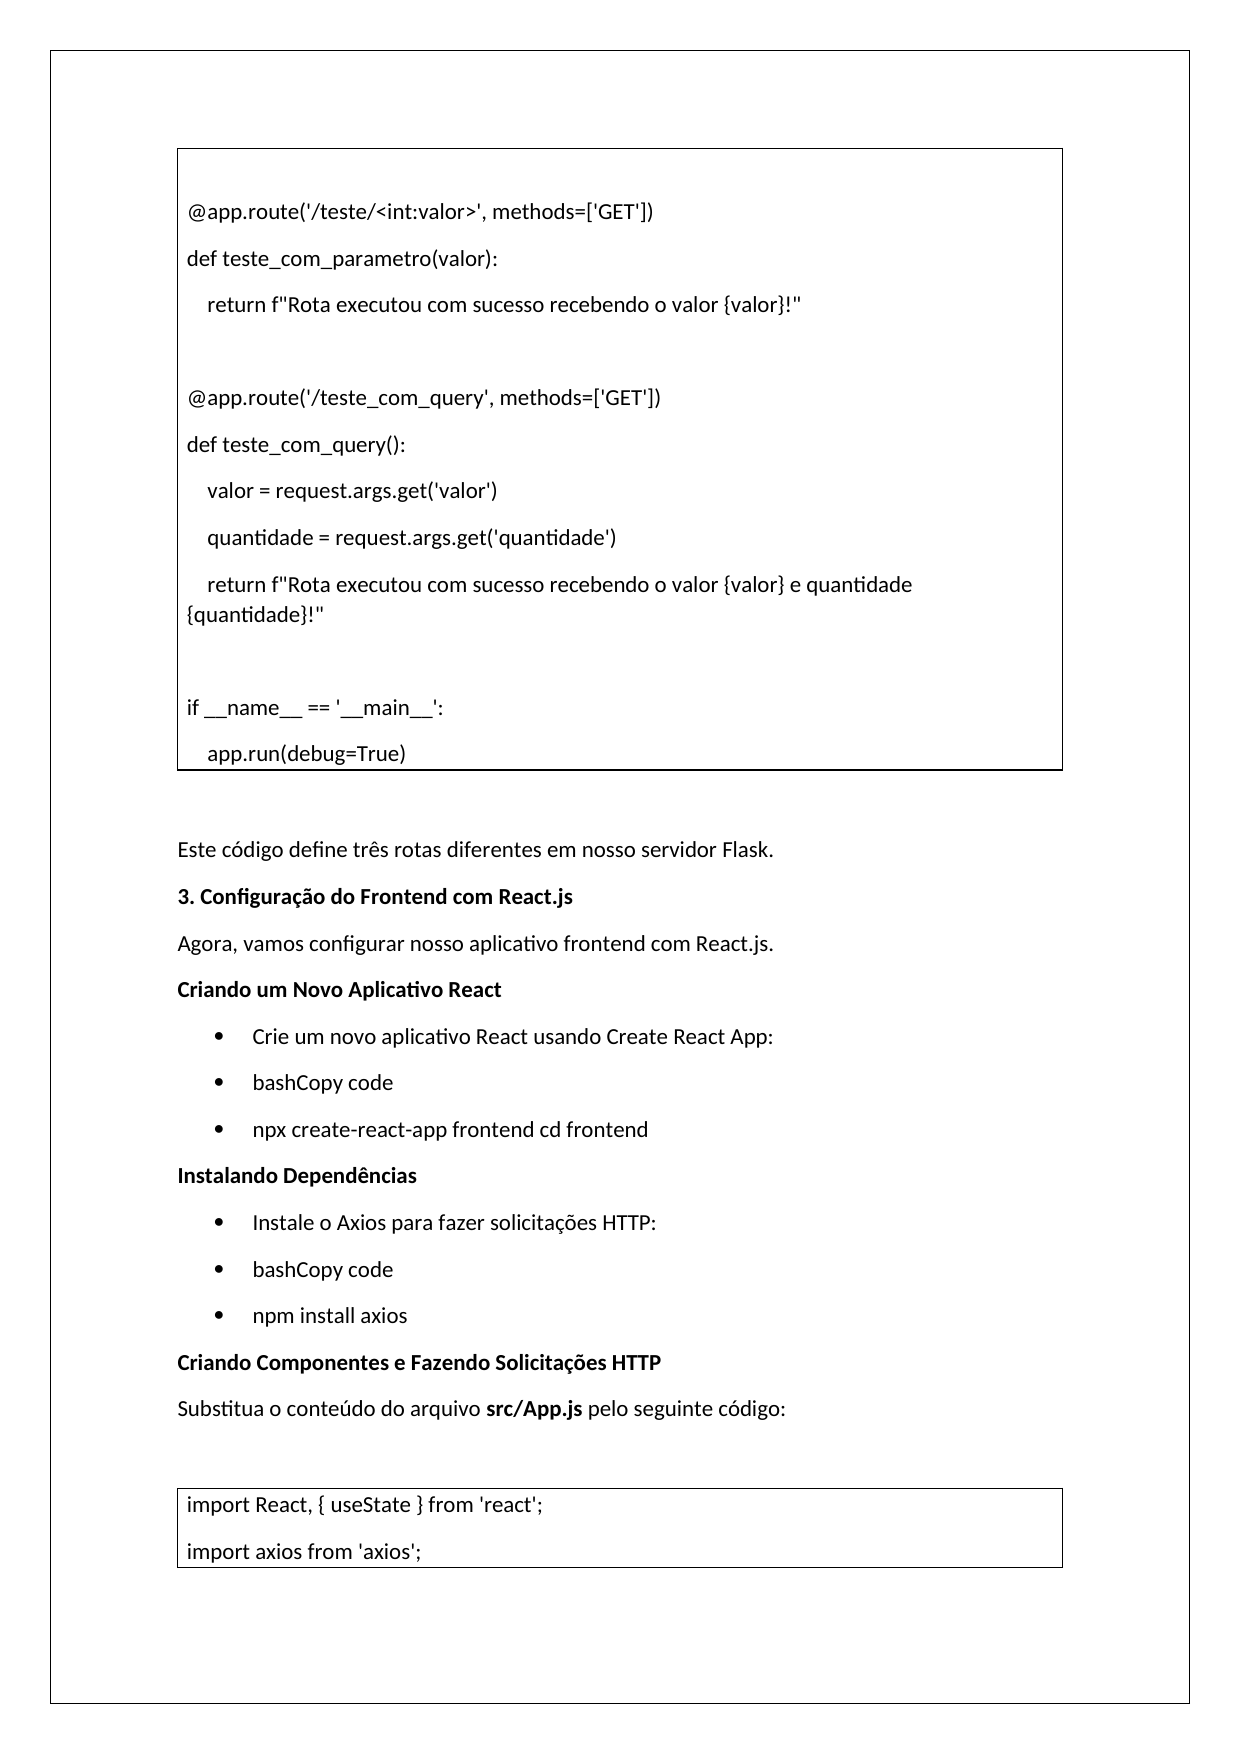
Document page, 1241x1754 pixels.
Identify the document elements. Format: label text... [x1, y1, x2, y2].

text quantidade = request.args.get('quantidade') [178, 520, 1062, 551]
text 3. Configuração do Frontend com React.js [177, 882, 1063, 910]
text Substitua o conteúdo do arquivo src/App.js pelo seguinte código: [177, 1394, 1063, 1422]
list Instale o Axios para fazer solicitações HTTP: [215, 1208, 1063, 1236]
text Este código define três rotas diferentes em nosso servidor Flask. [177, 836, 1063, 864]
text import axios from 'axios'; [178, 1534, 1062, 1567]
text Agora, vamos configurar nosso aplicativo frontend com React.js. [177, 929, 1063, 957]
list bashCopy code [215, 1255, 1063, 1283]
list npx create-react-app frontend cd frontend [215, 1115, 1063, 1143]
text @app.route('/teste_com_query', methods=['GET']) [178, 380, 1062, 412]
list npm install axios [215, 1301, 1063, 1329]
text @app.route('/teste/<int:valor>', methods=['GET']) [178, 194, 1062, 225]
text if __name__ == '__main__': [178, 690, 1062, 721]
text def teste_com_parametro(valor): [178, 241, 1062, 272]
text Criando um Novo Aplicativo React [177, 975, 1063, 1003]
text valor = request.args.get('valor') [178, 473, 1062, 505]
text app.run(debug=True) [178, 736, 1062, 769]
text import React, { useState } from 'react'; [178, 1489, 1062, 1519]
text def teste_com_query(): [178, 427, 1062, 458]
text return f"Rota executou com sucesso recebendo o valor {valor} e quantidade {quantidade}!" [178, 567, 1062, 628]
list Crie um novo aplicativo React usando Create React App: [215, 1022, 1063, 1050]
text Criando Componentes e Fazendo Solicitações HTTP [177, 1348, 1063, 1376]
list bashCopy code [215, 1068, 1063, 1096]
text return f"Rota executou com sucesso recebendo o valor {valor}!" [178, 287, 1062, 318]
text Instalando Dependências [177, 1162, 1063, 1189]
